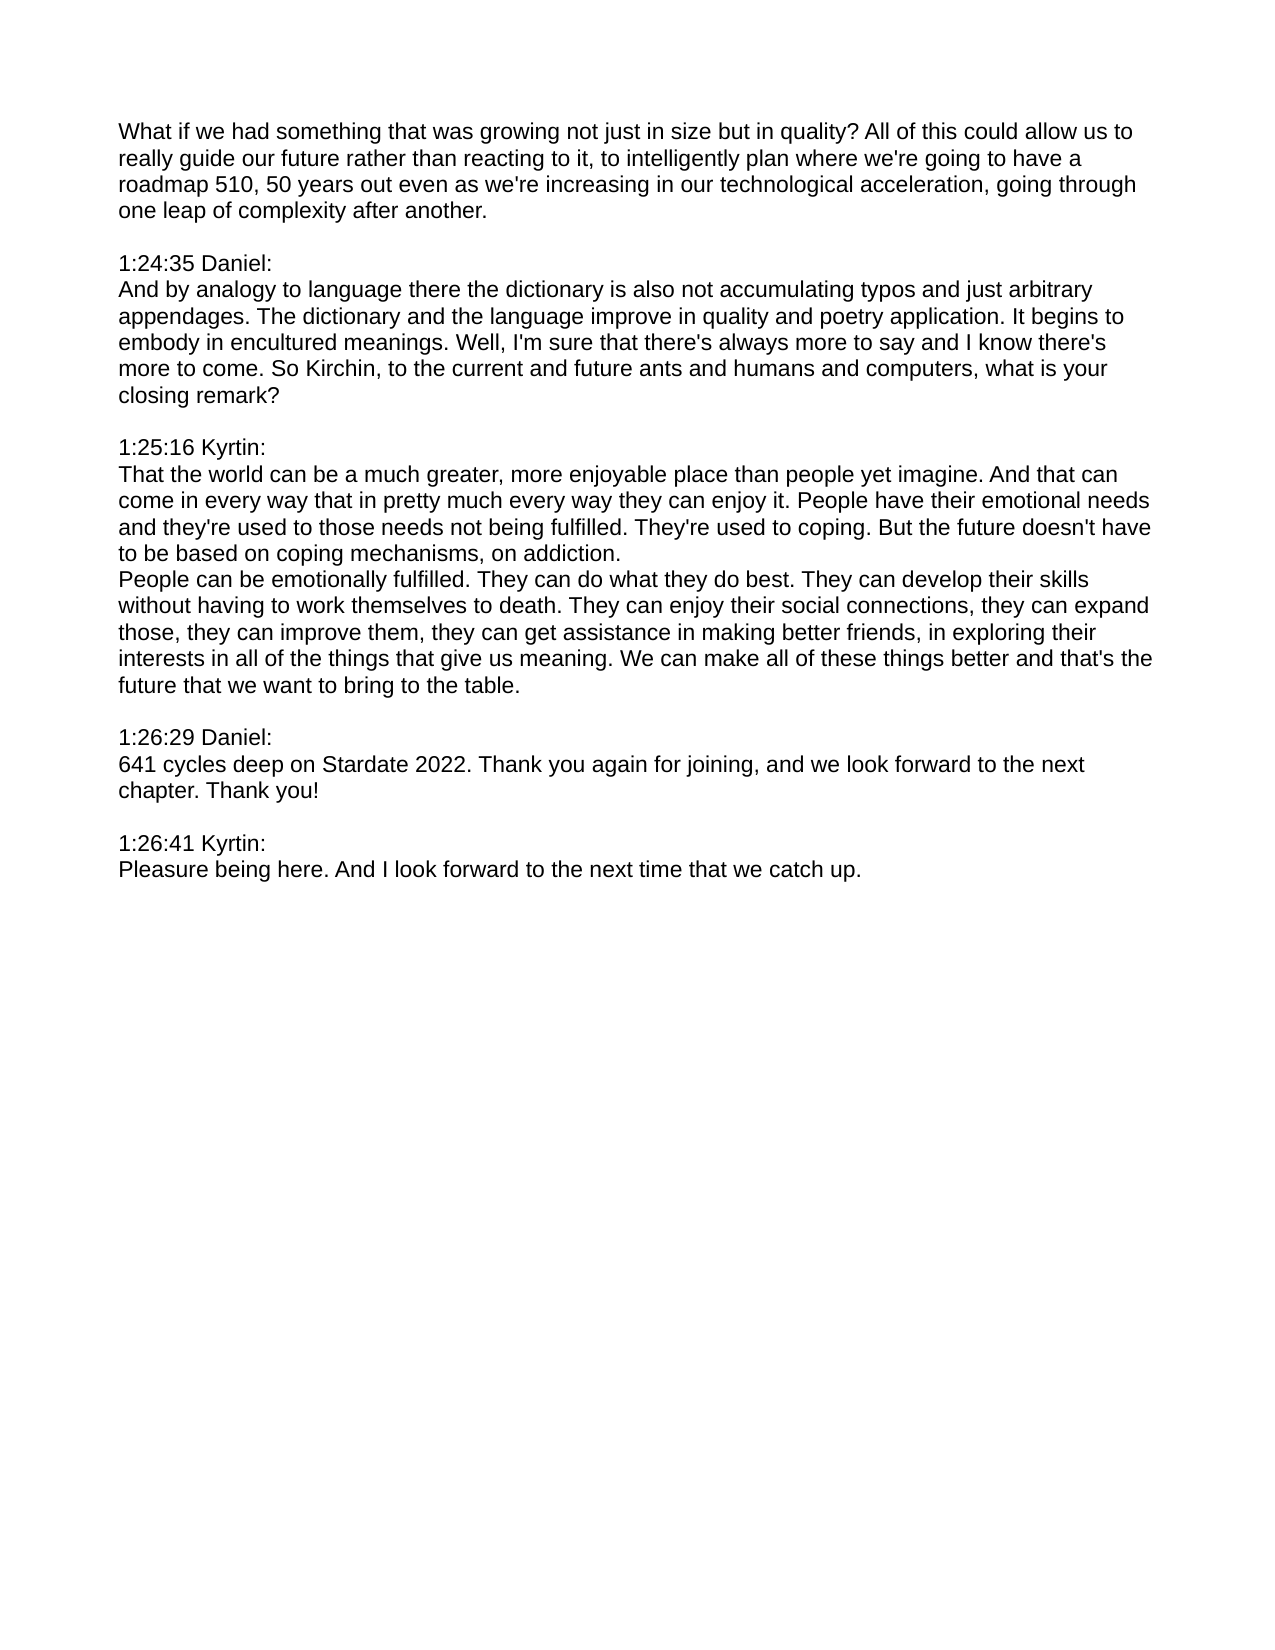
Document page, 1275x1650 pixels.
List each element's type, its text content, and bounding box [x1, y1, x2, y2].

text That the world can be a much greater, more enjoyable place than people yet imagine. And that can come in every way that in pretty much every way they can enjoy it. People have their emotional needs and they're used to those needs not being fulfilled. They're used to coping. But the future doesn't have to be based on coping mechanisms, on addiction. [118, 461, 1157, 566]
text 1:25:16 Kyrtin: [118, 434, 1157, 461]
text Pleasure being here. And I look forward to the next time that we catch up. [118, 856, 1157, 882]
text 641 cycles deep on Stardate 2022. Thank you again for joining, and we look forward to the next chapter. Thank you! [118, 751, 1157, 803]
text What if we had something that was growing not just in size but in quality? All of this could allow us to really guide our future rather than reacting to it, to intelligently plan where we're going to have a roadmap 510, 50 years out even as we're increasing in our technological acceleration, going through one leap of complexity after another. [118, 118, 1157, 223]
text People can be emotionally fulfilled. They can do what they do best. They can develop their skills without having to work themselves to death. They can enjoy their social connections, they can expand those, they can improve them, they can get assistance in making better friends, in exploring their interests in all of the things that give us meaning. We can make all of these things better and that's the future that we want to bring to the table. [118, 566, 1157, 698]
text And by analogy to language there the dictionary is also not accumulating typos and just arbitrary appendages. The dictionary and the language improve in quality and poetry application. It begins to embody in encultured meanings. Well, I'm sure that there's always more to say and I know there's more to come. So Kirchin, to the current and future ants and humans and computers, what is your closing remark? [118, 276, 1157, 408]
text 1:24:35 Daniel: [118, 250, 1157, 276]
text 1:26:41 Kyrtin: [118, 830, 1157, 856]
text 1:26:29 Daniel: [118, 724, 1157, 751]
